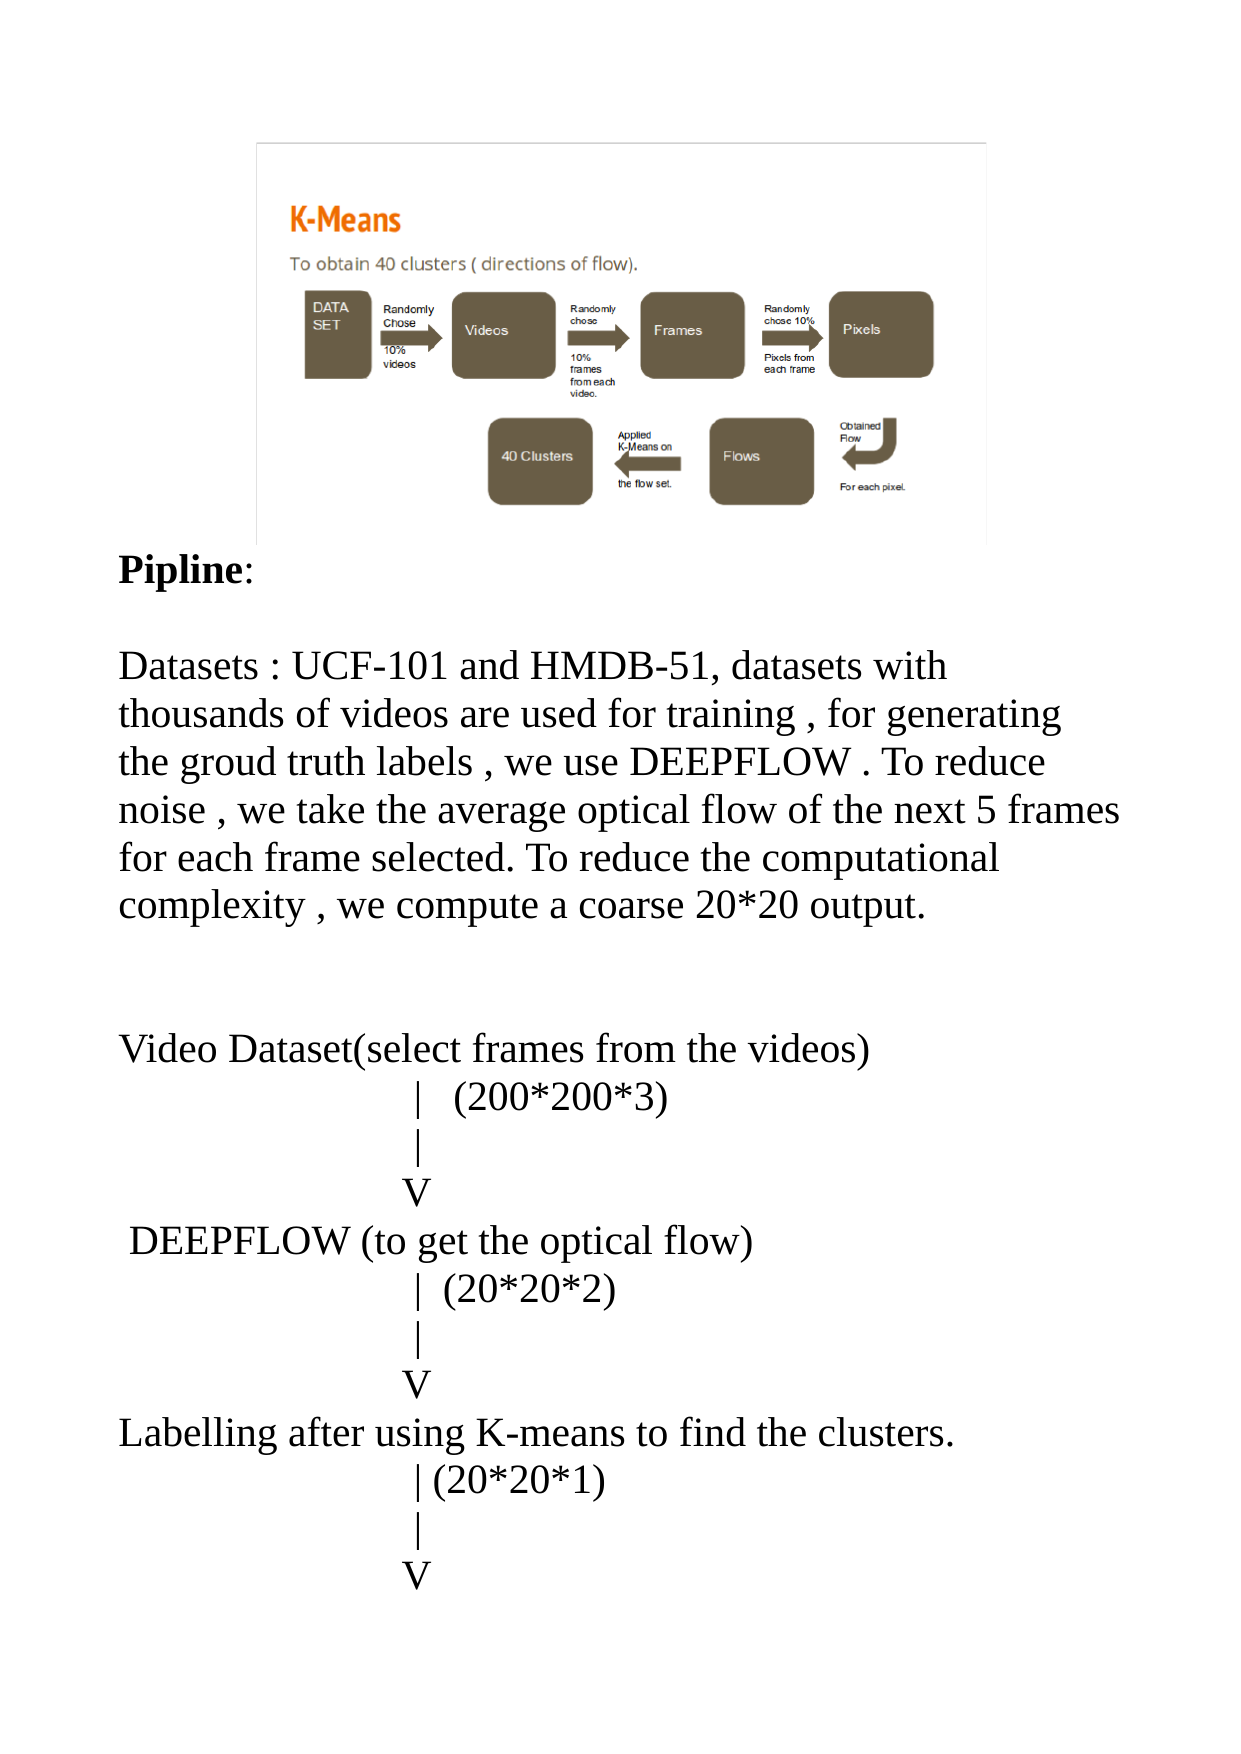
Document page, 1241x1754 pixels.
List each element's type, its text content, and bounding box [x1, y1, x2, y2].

text V [118, 1551, 1122, 1599]
text Datasets : UCF-101 and HMDB-51, datasets with thousands of videos are used for training , for generating the groud truth labels , we use DEEPFLOW . To reduce noise , we take the average optical flow of the next 5 frames for each frame selected. To reduce the computational complexity , we compute a coarse 20*20 output. [118, 640, 1122, 928]
text | [118, 1119, 1122, 1167]
text DEEPFLOW (to get the optical flow) [118, 1215, 1122, 1263]
text Pipline: [118, 544, 1122, 592]
text V [118, 1359, 1122, 1407]
picture [256, 142, 987, 545]
text | [118, 1311, 1122, 1359]
text | (20*20*1) [118, 1455, 1122, 1503]
text | [118, 1503, 1122, 1551]
text V [118, 1167, 1122, 1215]
text | (20*20*2) [118, 1263, 1122, 1311]
text | (200*200*3) [118, 1072, 1122, 1119]
text Video Dataset(select frames from the videos) [118, 1024, 1122, 1072]
text Labelling after using K-means to find the clusters. [118, 1407, 1122, 1455]
